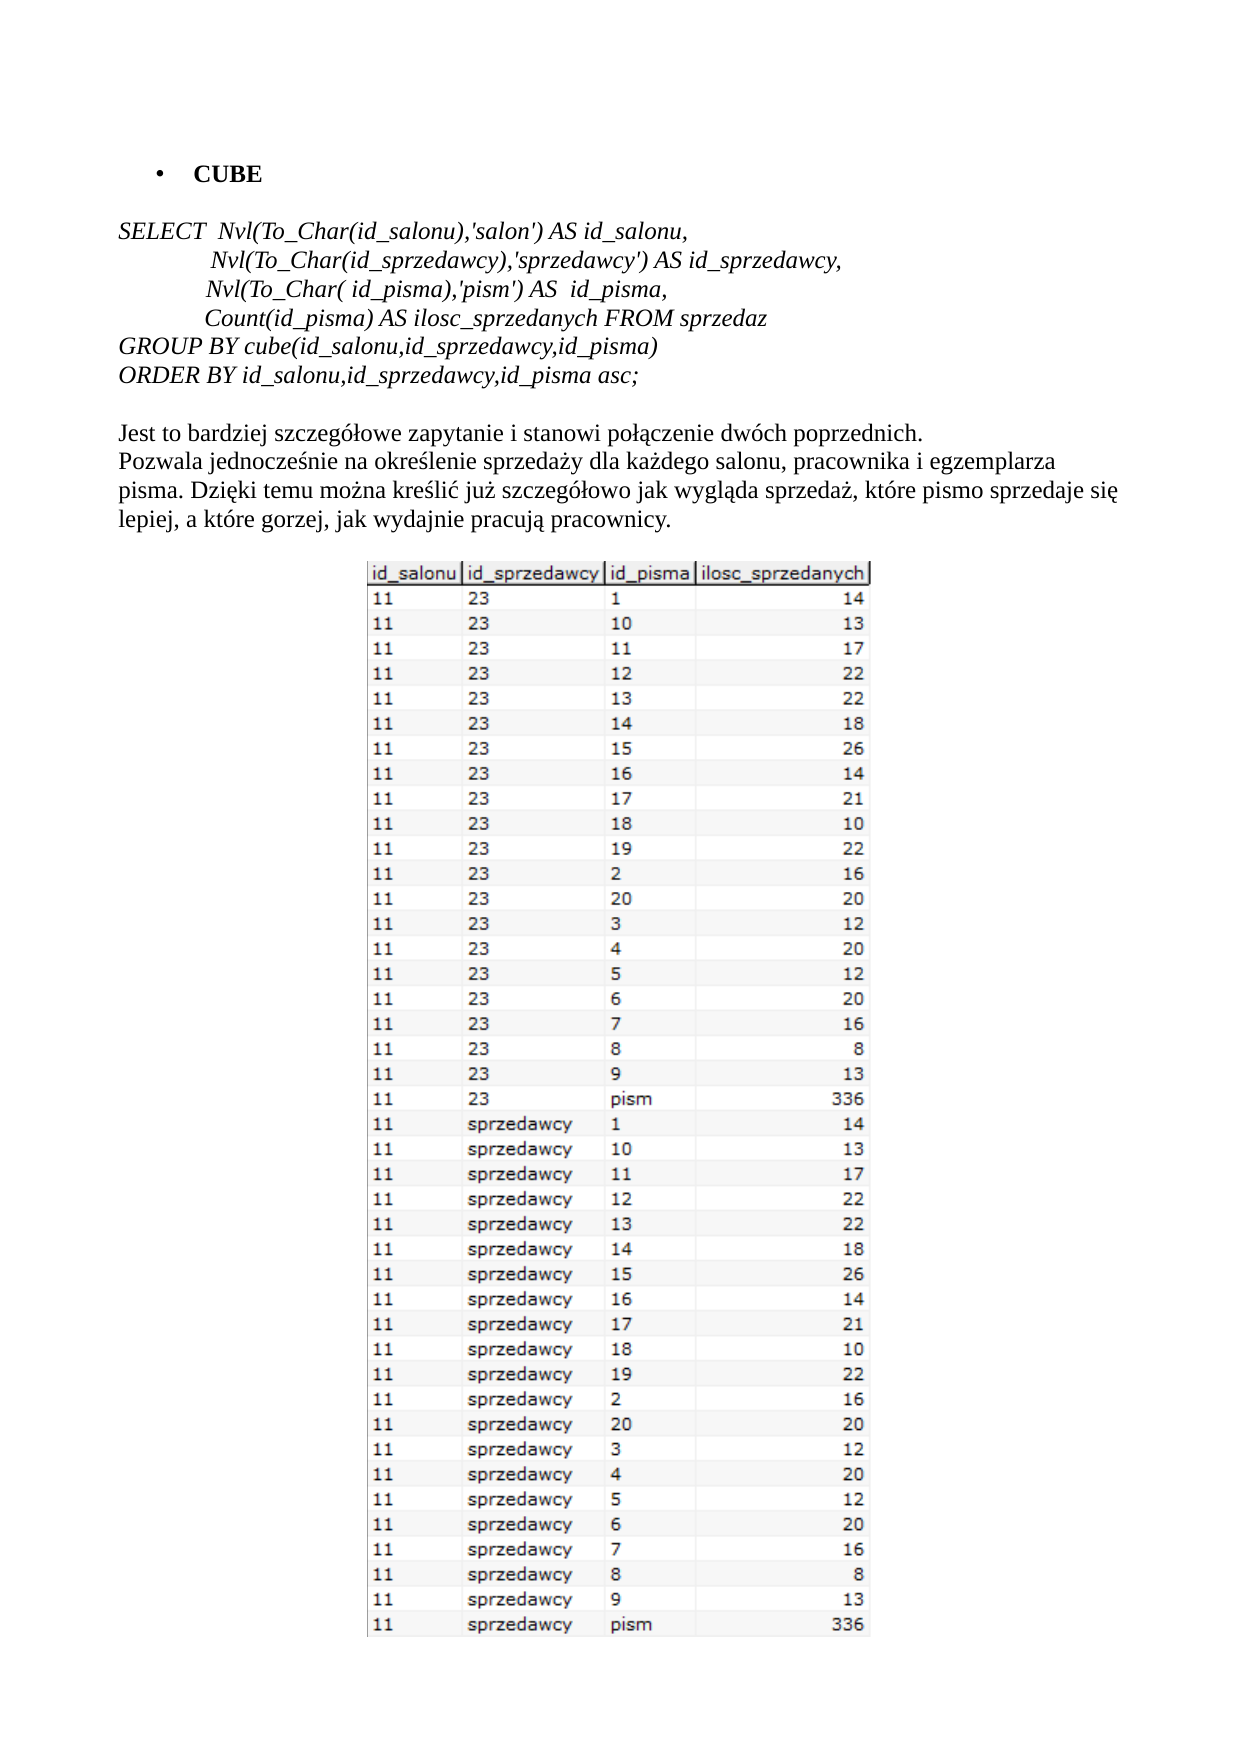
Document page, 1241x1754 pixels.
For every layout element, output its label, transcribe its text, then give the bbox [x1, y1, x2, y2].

text ORDER BY id_salonu,id_sprzedawcy,id_pisma asc; [118, 360, 1122, 389]
list CUBE [156, 159, 1122, 188]
picture [367, 561, 874, 1637]
text SELECT Nvl(To_Char(id_salonu),'salon') AS id_salonu, [118, 216, 1122, 245]
text Count(id_pisma) AS ilosc_sprzedanych FROM sprzedaz [118, 303, 1122, 331]
text Jest to bardziej szczegółowe zapytanie i stanowi połączenie dwóch poprzednich. [118, 418, 1122, 446]
text Nvl(To_Char( id_pisma),'pism') AS id_pisma, [118, 274, 1122, 303]
text Pozwala jednocześnie na określenie sprzedaży dla każdego salonu, pracownika i egzemplarza pisma. Dzięki temu można kreślić już szczegółowo jak wygląda sprzedaż, które pismo sprzedaje się lepiej, a które gorzej, jak wydajnie pracują pracownicy. [118, 446, 1122, 533]
text Nvl(To_Char(id_sprzedawcy),'sprzedawcy') AS id_sprzedawcy, [118, 245, 1122, 274]
text GROUP BY cube(id_salonu,id_sprzedawcy,id_pisma) [118, 331, 1122, 360]
